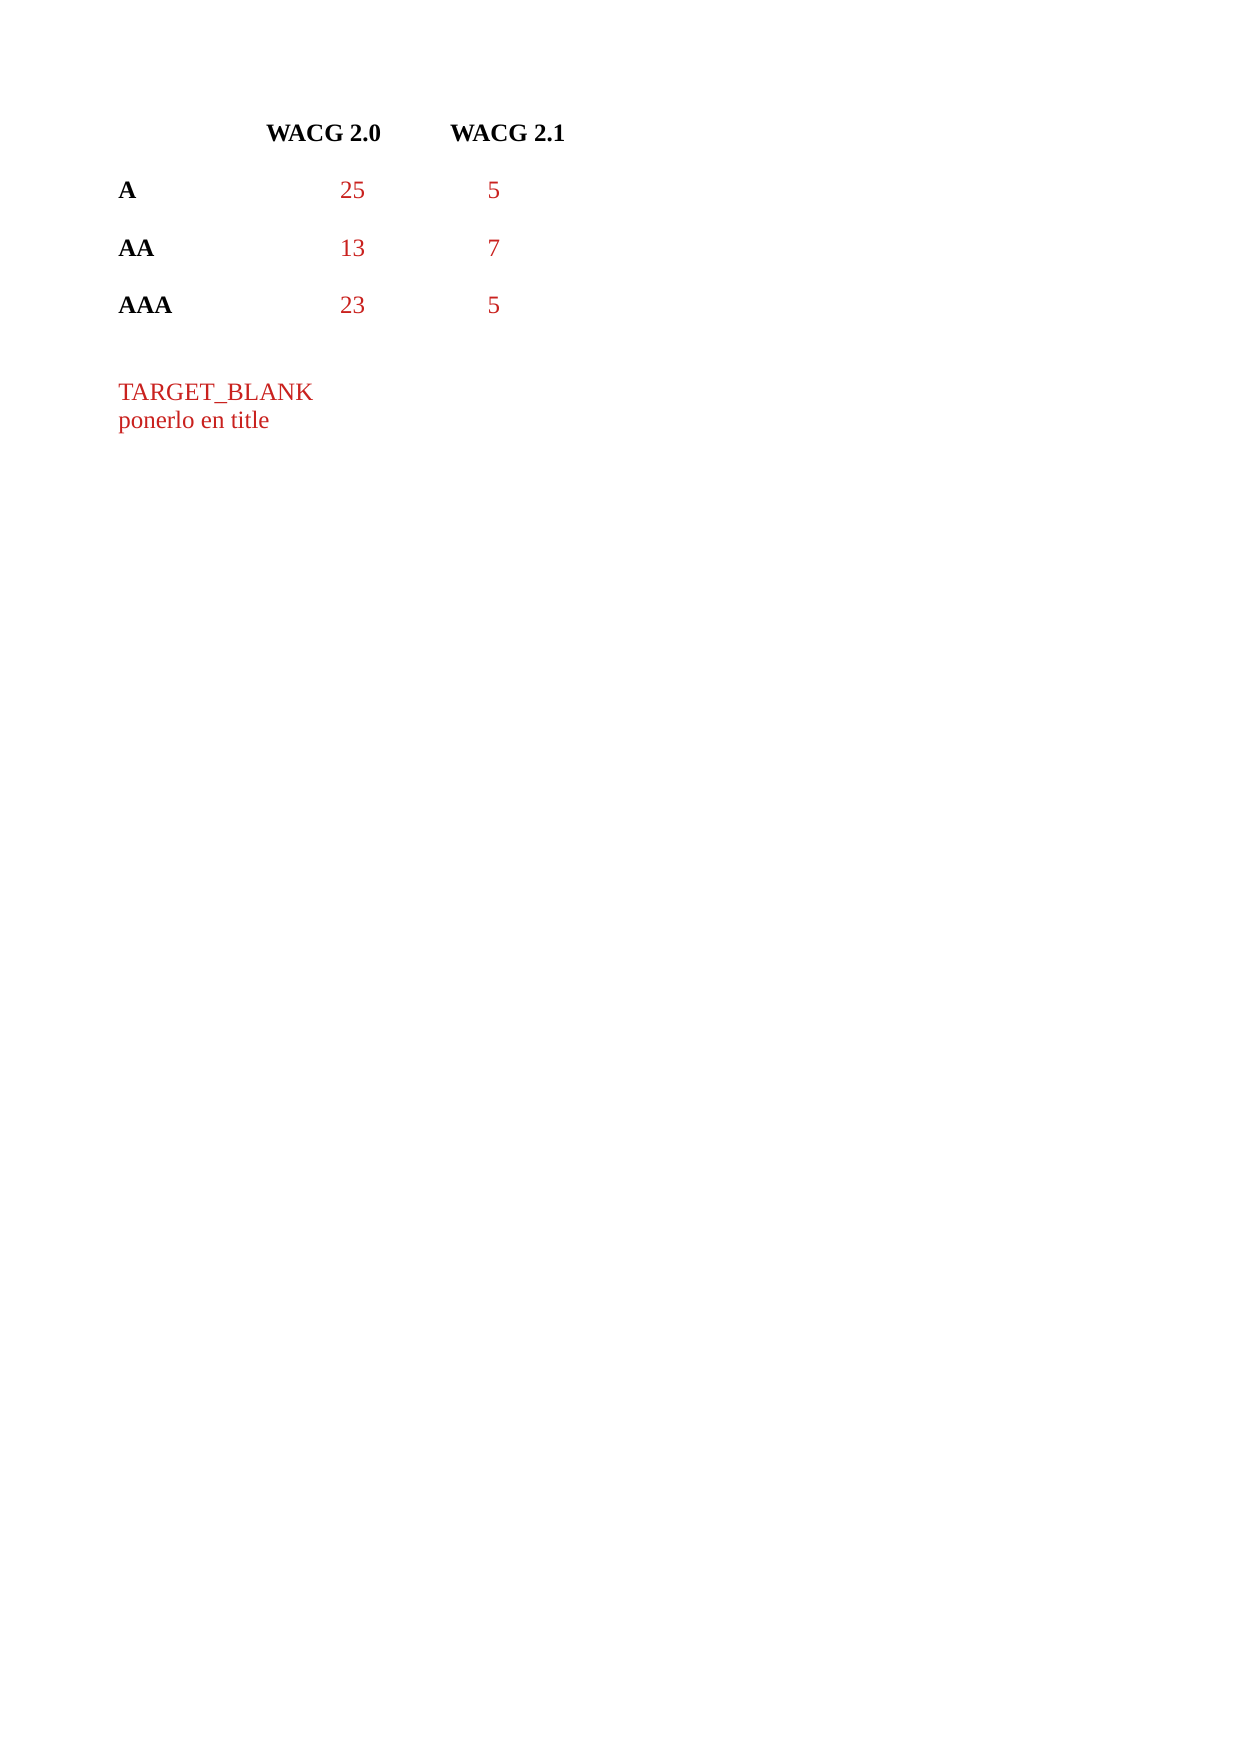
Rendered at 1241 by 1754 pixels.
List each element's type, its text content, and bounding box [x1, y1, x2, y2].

text TARGET_BLANK [118, 377, 1122, 406]
text AAA 23 5 [118, 291, 1122, 319]
text ponerlo en title [118, 406, 1122, 434]
text A 25 5 [118, 176, 1122, 204]
text AA 13 7 [118, 233, 1122, 262]
text WACG 2.0 WACG 2.1 [118, 118, 1122, 147]
